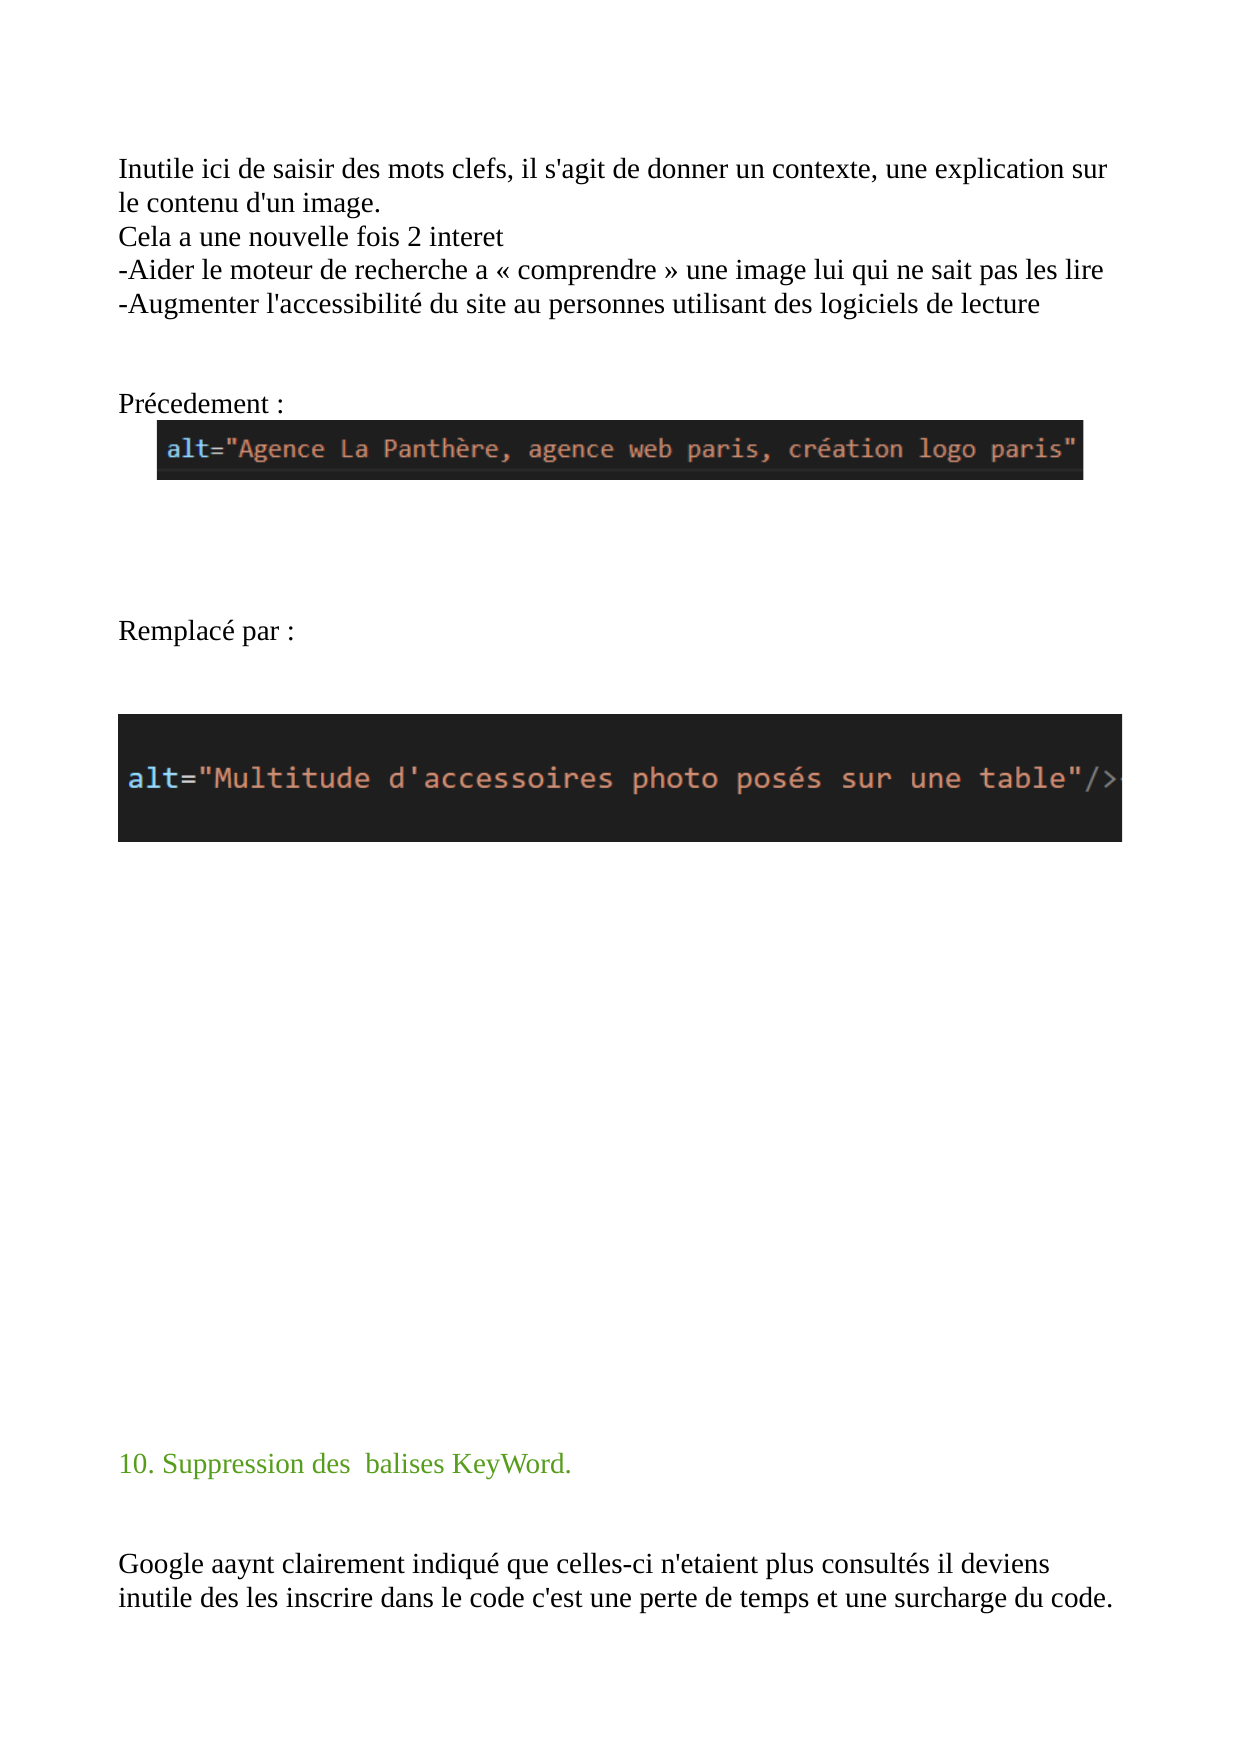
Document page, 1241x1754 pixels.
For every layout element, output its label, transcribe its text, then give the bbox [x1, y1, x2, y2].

text 10. Suppression des balises KeyWord. [118, 1446, 1122, 1479]
text Remplacé par : [118, 613, 1122, 647]
text Inutile ici de saisir des mots clefs, il s'agit de donner un contexte, une explication sur le contenu d'un image. [118, 152, 1122, 219]
text -Aider le moteur de recherche a « comprendre » une image lui qui ne sait pas les lire [118, 252, 1122, 286]
picture [156, 420, 1084, 480]
picture [118, 714, 1123, 842]
text Précedement : [118, 386, 1122, 420]
text -Augmenter l'accessibilité du site au personnes utilisant des logiciels de lecture [118, 286, 1122, 319]
text Cela a une nouvelle fois 2 interet [118, 219, 1122, 252]
text Google aaynt clairement indiqué que celles-ci n'etaient plus consultés il deviens inutile des les inscrire dans le code c'est une perte de temps et une surcharge du code. [118, 1546, 1122, 1613]
